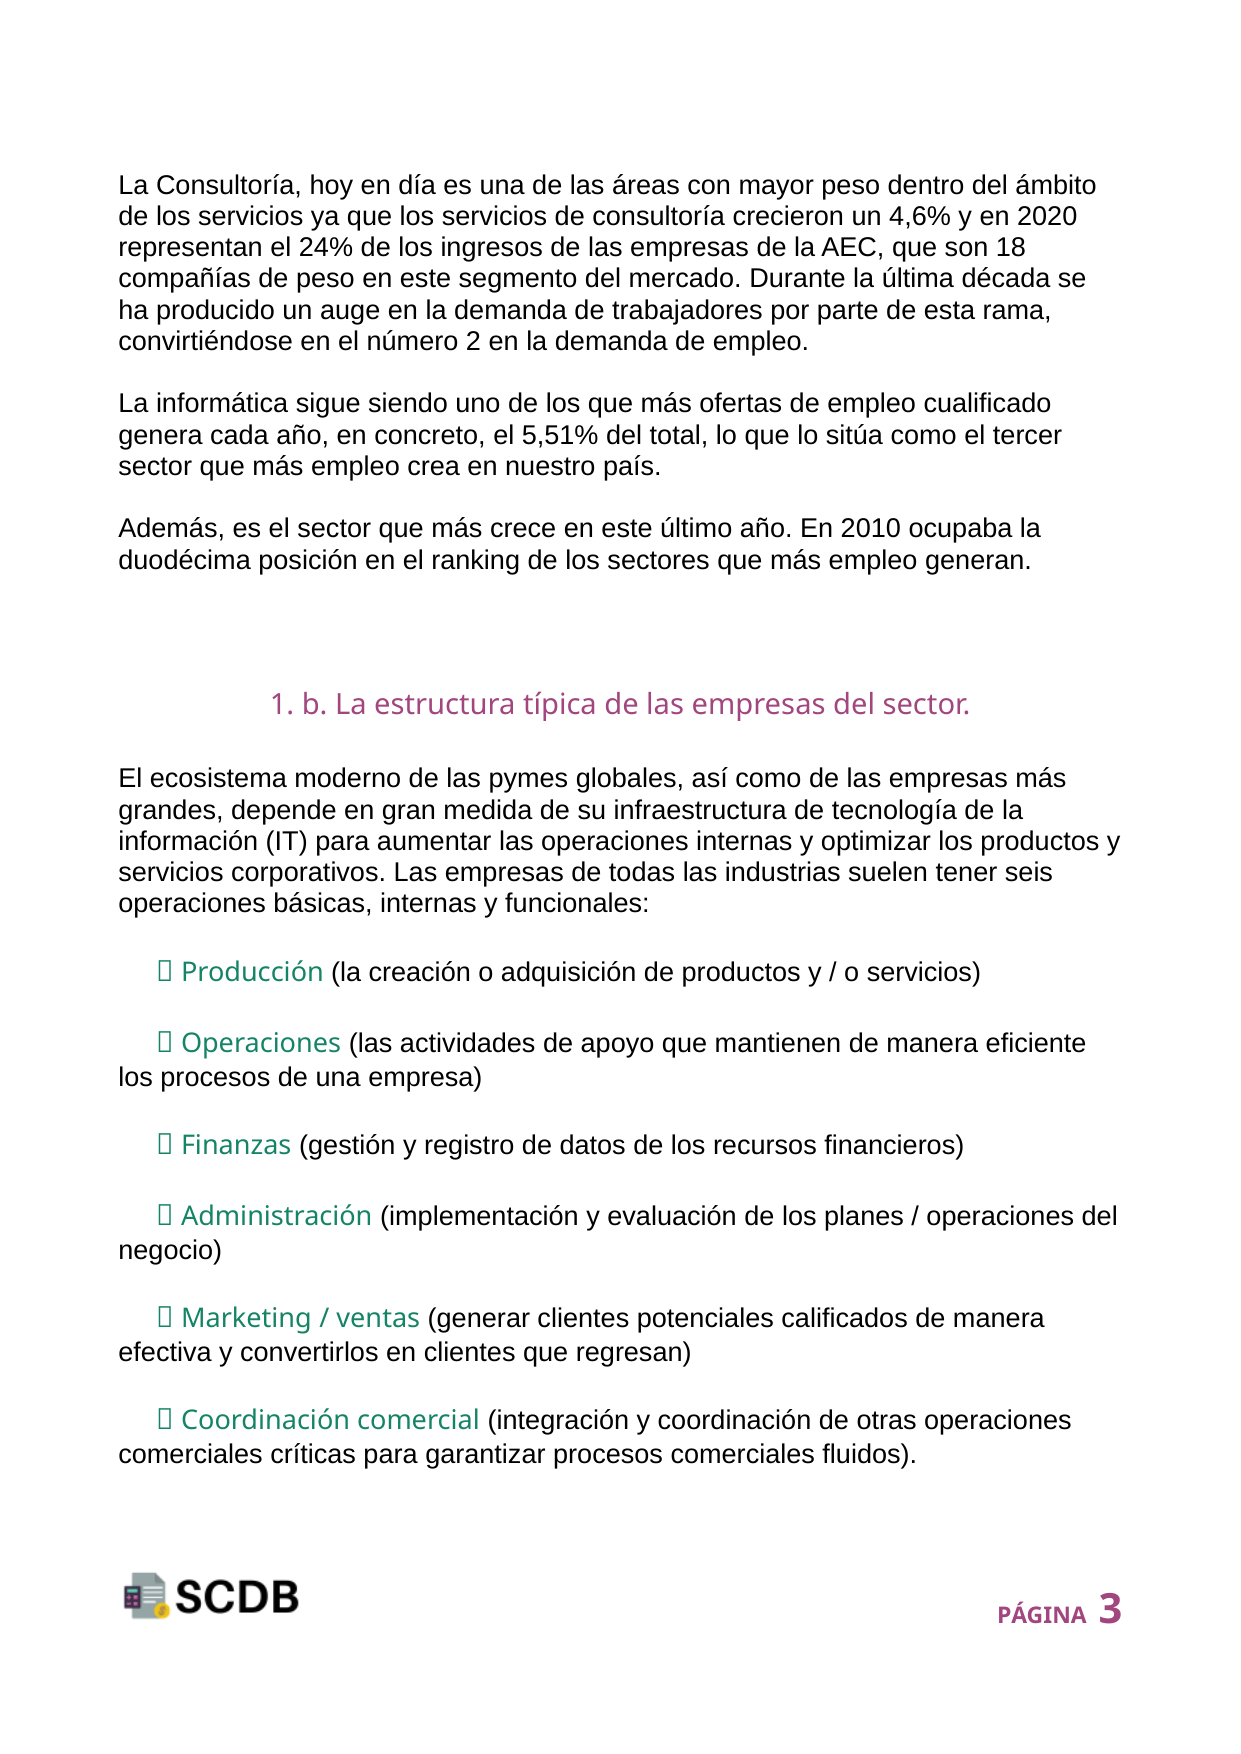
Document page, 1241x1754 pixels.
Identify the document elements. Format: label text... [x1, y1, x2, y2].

text  Coordinación comercial (integración y coordinación de otras operaciones comerciales críticas para garantizar procesos comerciales fluidos). [118, 1367, 1122, 1469]
text La informática sigue siendo uno de los que más ofertas de empleo cualificado genera cada año, en concreto, el 5,51% del total, lo que lo sitúa como el tercer sector que más empleo crea en nuestro país. [118, 387, 1122, 481]
text  Administración (implementación y evaluación de los planes / operaciones del negocio) [118, 1163, 1122, 1265]
text 1. b. La estructura típica de las empresas del sector. [118, 683, 1122, 723]
text La Consultoría, hoy en día es una de las áreas con mayor peso dentro del ámbito de los servicios ya que los servicios de consultoría crecieron un 4,6% y en 2020 representan el 24% de los ingresos de las empresas de la AEC, que son 18 compañías de peso en este segmento del mercado. Durante la última década se ha producido un auge en la demanda de trabajadores por parte de esta rama, convirtiéndose en el número 2 en la demanda de empleo. [118, 169, 1122, 356]
text Además, es el sector que más crece en este último año. En 2010 ocupaba la duodécima posición en el ranking de los sectores que más empleo generan. [118, 512, 1122, 575]
picture [122, 1569, 305, 1622]
text  Marketing / ventas (generar clientes potenciales calificados de manera efectiva y convertirlos en clientes que regresan) [118, 1265, 1122, 1367]
text  Operaciones (las actividades de apoyo que mantienen de manera eficiente los procesos de una empresa) [118, 989, 1122, 1092]
text  Finanzas (gestión y registro de datos de los recursos financieros) [118, 1092, 1122, 1163]
text El ecosistema moderno de las pymes globales, así como de las empresas más grandes, depende en gran medida de su infraestructura de tecnología de la información (IT) para aumentar las operaciones internas y optimizar los productos y servicios corporativos. Las empresas de todas las industrias suelen tener seis operaciones básicas, internas y funcionales:  Producción (la creación o adquisición de productos y / o servicios) [118, 762, 1122, 989]
